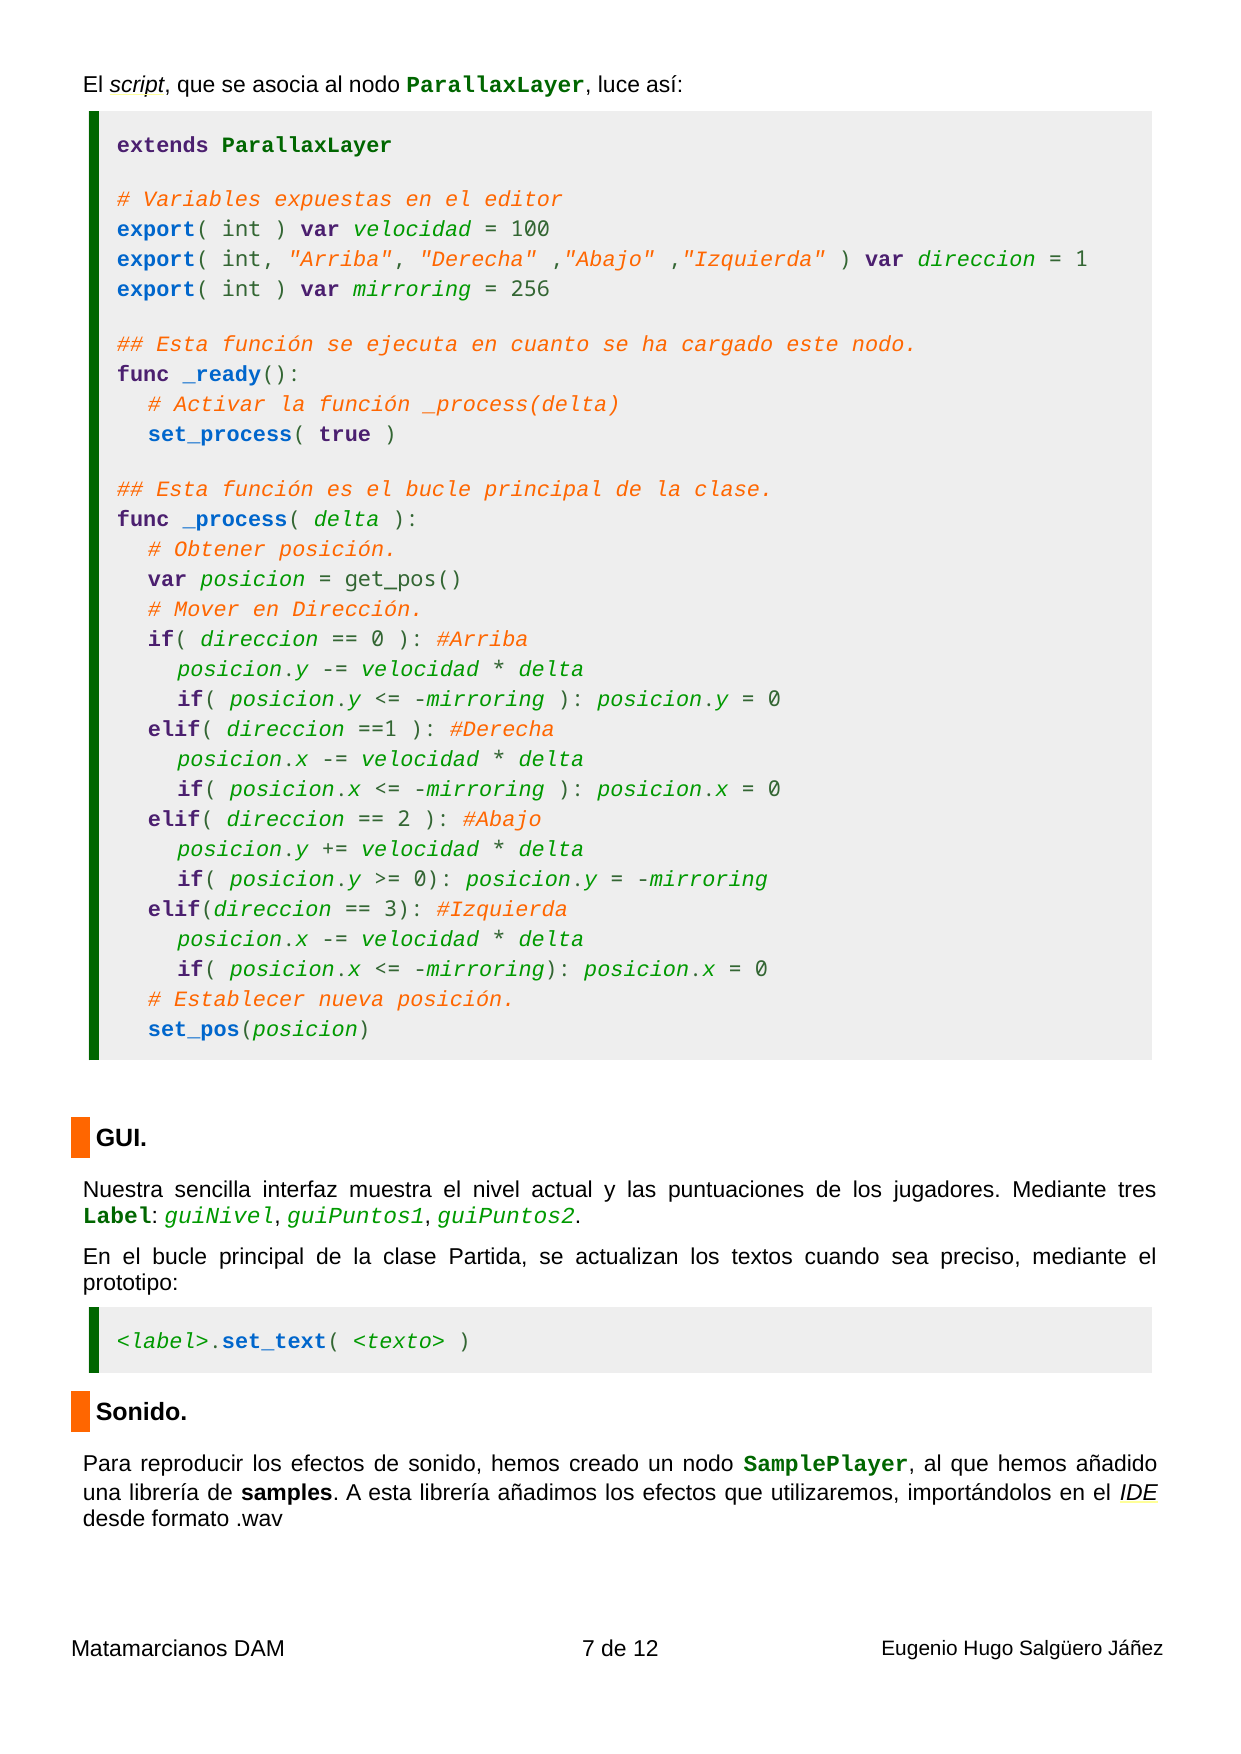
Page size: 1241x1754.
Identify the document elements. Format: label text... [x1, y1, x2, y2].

subtitle Sonido. [90, 1391, 1169, 1432]
text Nuestra sencilla interfaz muestra el nivel actual y las puntuaciones de los jugadores. Mediante tres Label: guiNivel, guiPuntos1, guiPuntos2. [83, 1176, 1158, 1231]
text En el bucle principal de la clase Partida, se actualizan los textos cuando sea preciso, mediante el prototipo: [83, 1243, 1158, 1295]
text Para reproducir los efectos de sonido, hemos creado un nodo SamplePlayer, al que hemos añadido una librería de samples. A esta librería añadimos los efectos que utilizaremos, importándolos en el IDE desde formato .wav [83, 1450, 1158, 1531]
text extends ParallaxLayer # Variables expuestas en el editor export( int ) var velocidad = 100 export( int, "Arriba", "Derecha" ,"Abajo" ,"Izquierda" ) var direccion = 1 export( int ) var mirroring = 256 ## Esta función se ejecuta en cuanto se ha cargado este nodo. func _ready(): # Activar la función _process(delta) set_process( true ) ## Esta función es el bucle principal de la clase. func _process( delta ): # Obtener posición. var posicion = get_pos() # Mover en Dirección. if( direccion == 0 ): #Arriba posicion.y -= velocidad * delta if( posicion.y <= -mirroring ): posicion.y = 0 elif( direccion ==1 ): #Derecha posicion.x -= velocidad * delta if( posicion.x <= -mirroring ): posicion.x = 0 elif( direccion == 2 ): #Abajo posicion.y += velocidad * delta if( posicion.y >= 0): posicion.y = -mirroring elif(direccion == 3): #Izquierda posicion.x -= velocidad * delta if( posicion.x <= -mirroring): posicion.x = 0 # Establecer nueva posición. set_pos(posicion) [99, 111, 1152, 1060]
text El script, que se asocia al nodo ParallaxLayer, luce así: [83, 71, 1158, 99]
text <label>.set_text( <texto> ) [99, 1307, 1152, 1373]
subtitle GUI. [90, 1117, 1169, 1158]
